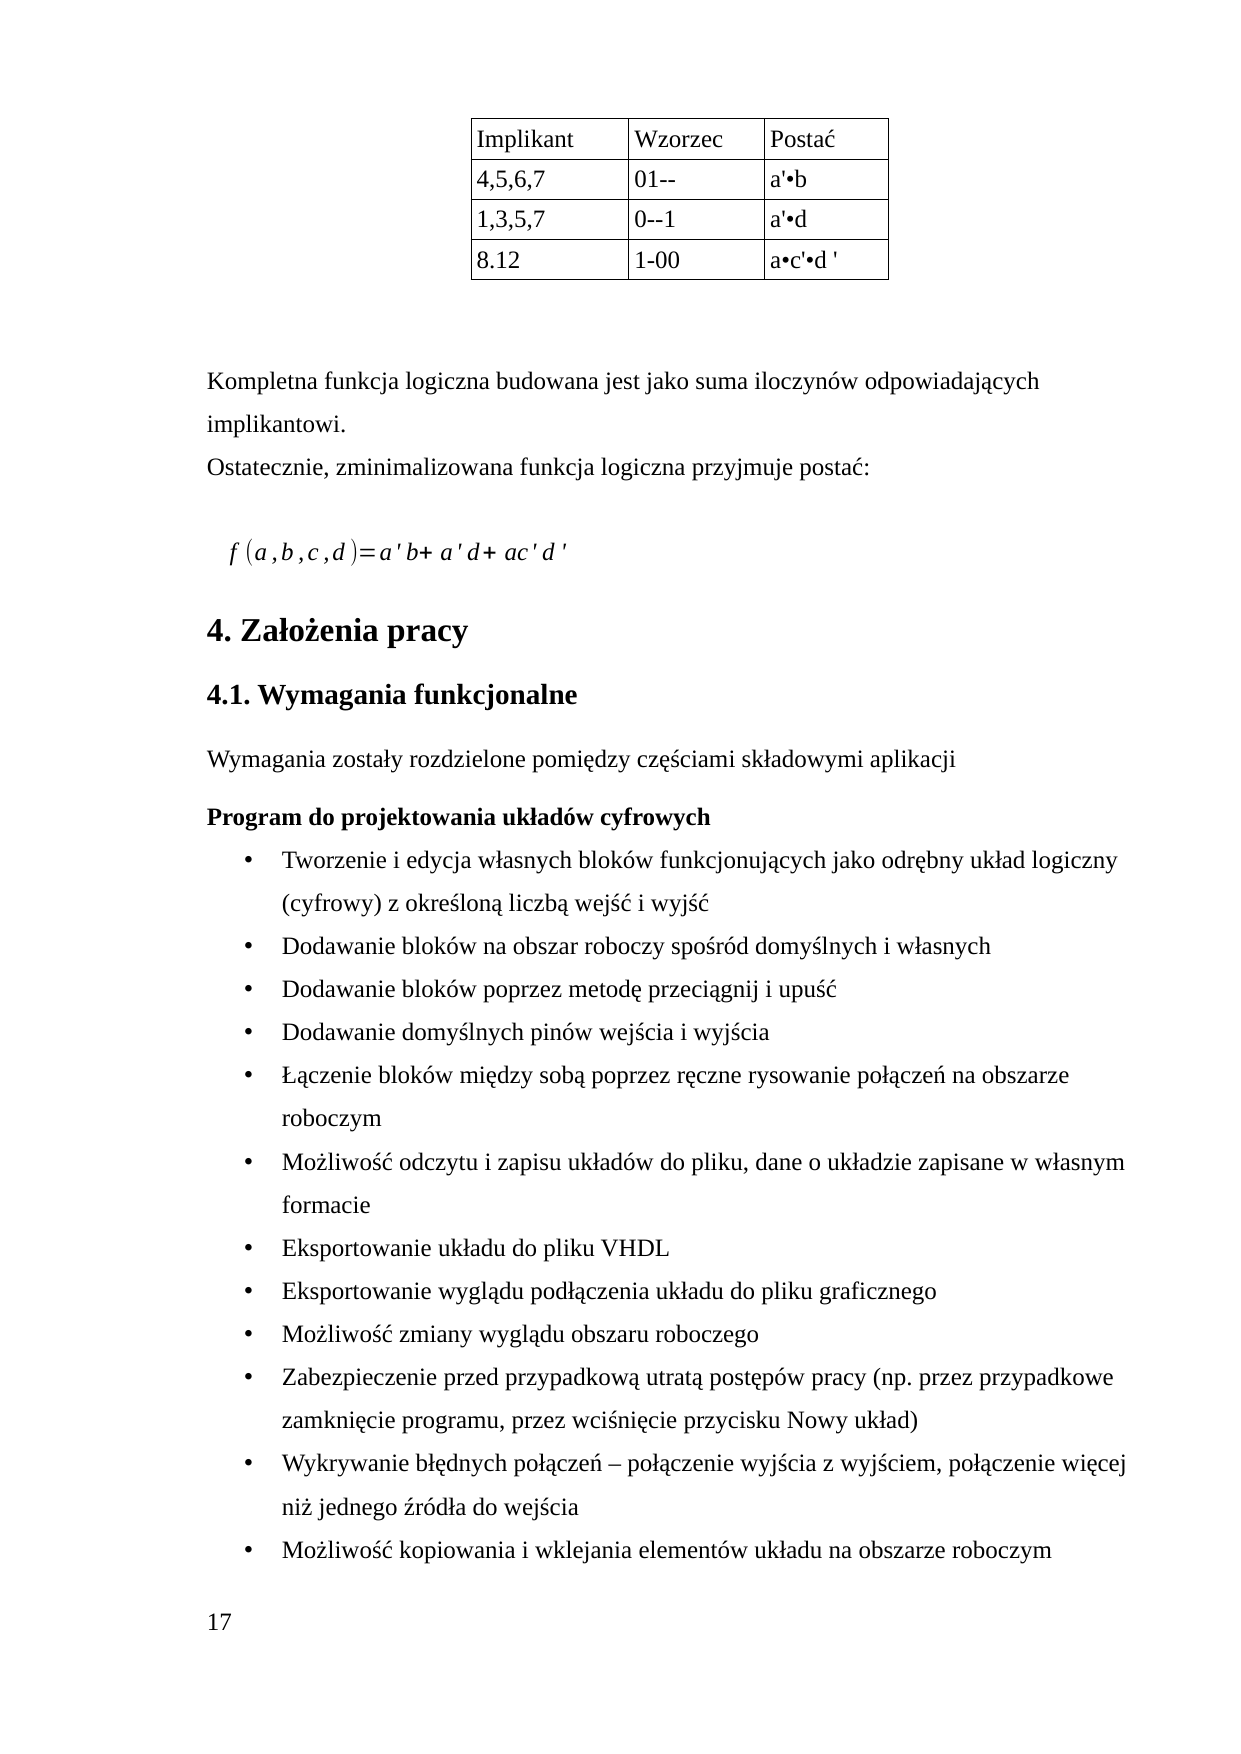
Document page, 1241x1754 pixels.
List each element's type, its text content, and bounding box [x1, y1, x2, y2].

table_cell 0--1 [629, 200, 764, 239]
table_cell 1-00 [629, 240, 764, 279]
text Wymagania zostały rozdzielone pomiędzy częściami składowymi aplikacji [207, 744, 1152, 773]
list Dodawanie bloków na obszar roboczy spośród domyślnych i własnych [244, 931, 1152, 960]
table_cell a•c'•d ' [765, 240, 888, 279]
list Eksportowanie wyglądu podłączenia układu do pliku graficznego [244, 1276, 1152, 1305]
list Dodawanie domyślnych pinów wejścia i wyjścia [244, 1017, 1152, 1046]
text Ostatecznie, zminimalizowana funkcja logiczna przyjmuje postać: [207, 452, 1152, 481]
list Dodawanie bloków poprzez metodę przeciągnij i upuść [244, 974, 1152, 1003]
text Program do projektowania układów cyfrowych [207, 802, 1152, 830]
table_cell 1,3,5,7 [472, 200, 628, 239]
table_header Postać [765, 119, 888, 158]
list Zabezpieczenie przed przypadkową utratą postępów pracy (np. przez przypadkowe zamknięcie programu, przez wciśnięcie przycisku Nowy układ) [244, 1362, 1152, 1434]
table_header Wzorzec [629, 119, 764, 158]
table_cell 4,5,6,7 [472, 160, 628, 199]
list Łączenie bloków między sobą poprzez ręczne rysowanie połączeń na obszarze roboczym [244, 1060, 1152, 1132]
table_header Implikant [472, 119, 628, 158]
list Możliwość kopiowania i wklejania elementów układu na obszarze roboczym [244, 1535, 1152, 1563]
list Wykrywanie błędnych połączeń – połączenie wyjścia z wyjściem, połączenie więcej niż jednego źródła do wejścia [244, 1448, 1152, 1520]
table_cell 01-- [629, 160, 764, 199]
list Eksportowanie układu do pliku VHDL [244, 1233, 1152, 1262]
list Tworzenie i edycja własnych bloków funkcjonujących jako odrębny układ logiczny (cyfrowy) z określoną liczbą wejść i wyjść [244, 845, 1152, 917]
text Kompletna funkcja logiczna budowana jest jako suma iloczynów odpowiadających implikantowi. [207, 366, 1152, 438]
table_cell a'•b [765, 160, 888, 199]
text 4.1. Wymagania funkcjonalne [207, 677, 1152, 711]
list Możliwość odczytu i zapisu układów do pliku, dane o układzie zapisane w własnym formacie [244, 1147, 1152, 1218]
list Możliwość zmiany wyglądu obszaru roboczego [244, 1319, 1152, 1348]
table_cell 8,12 [472, 240, 628, 279]
text 4. Założenia pracy [207, 610, 1152, 648]
table_cell a'•d [765, 200, 888, 239]
